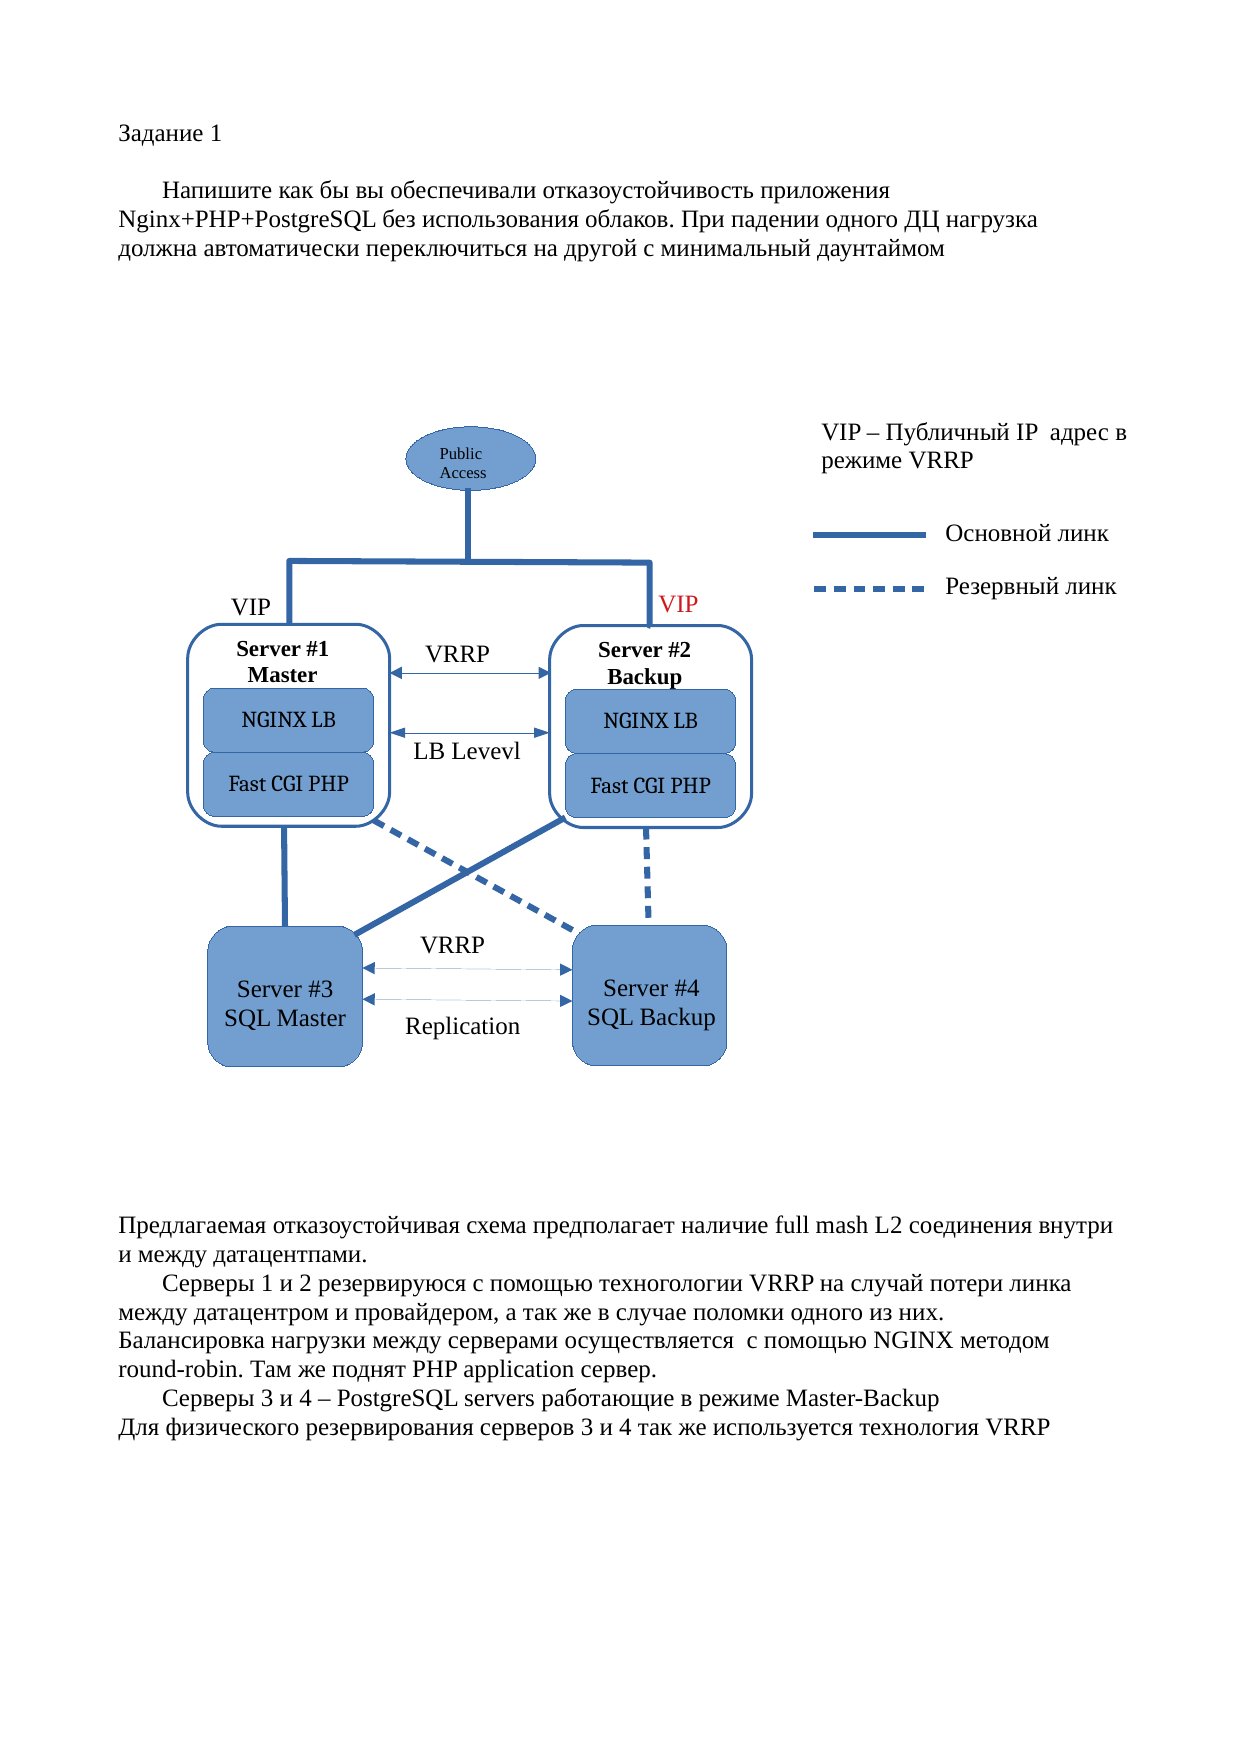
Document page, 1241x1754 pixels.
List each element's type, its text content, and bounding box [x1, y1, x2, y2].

text Серверы 3 и 4 – PostgreSQL servers работающие в режиме Master-Backup [118, 1383, 1122, 1412]
text Для физического резервирования серверов 3 и 4 так же используется технология VRRP [118, 1412, 1122, 1441]
text Задание 1 [118, 118, 1122, 147]
text Предлагаемая отказоустойчивая схема предполагает наличие full mash L2 соединения внутри и между датацентпами. [118, 1211, 1122, 1268]
text Напишите как бы вы обеспечивали отказоустойчивость приложения Nginx+PHP+PostgreSQL без использования облаков. При падении одного ДЦ нагрузка должна автоматически переключиться на другой с минимальный даунтаймом [118, 176, 1122, 262]
text Балансировка нагрузки между серверами осуществляется с помощью NGINX методом round-robin. Там же поднят PHP application сервер. [118, 1326, 1122, 1383]
text Серверы 1 и 2 резервируюся с помощью техногологии VRRP на случай потери линка между датацентром и провайдером, а так же в случае поломки одного из них. [118, 1268, 1122, 1326]
